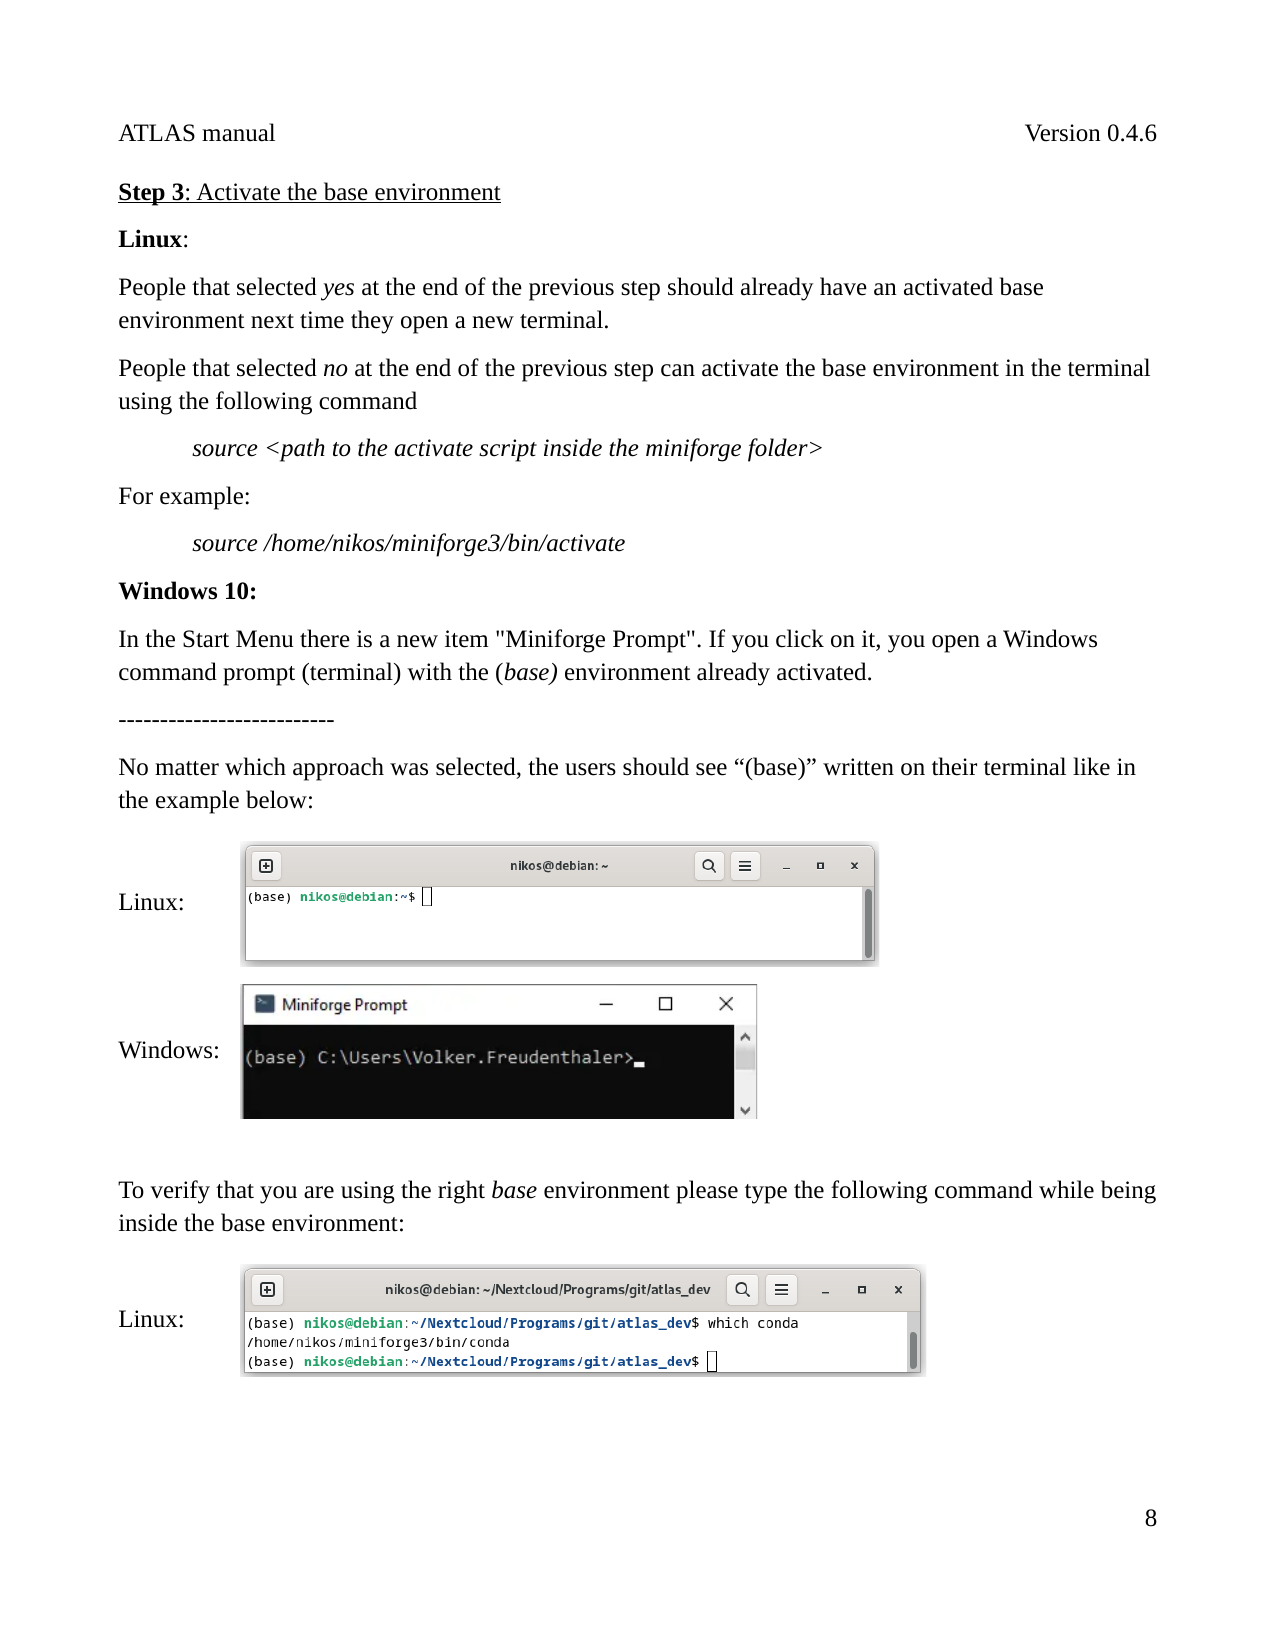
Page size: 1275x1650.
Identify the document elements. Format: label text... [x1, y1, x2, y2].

text Step 3: Activate the base environment [118, 177, 1157, 206]
table_header [240, 1256, 1157, 1386]
text In the Start Menu there is a new item "Miniforge Prompt". If you click on it, you open a Windows command prompt (terminal) with the (base) environment already activated. [118, 624, 1157, 686]
table_cell Windows: [118, 975, 240, 1127]
picture [240, 841, 880, 967]
text source /home/nikos/miniforge3/bin/activate [118, 528, 1157, 557]
text For example: [118, 481, 1157, 510]
text To verify that you are using the right base environment please type the following command while being inside the base environment: [118, 1175, 1157, 1237]
text source <path to the activate script inside the miniforge folder> [118, 433, 1157, 462]
text Linux: [118, 224, 1157, 253]
table_header [240, 833, 1157, 975]
text No matter which approach was selected, the users should see “(base)” written on their terminal like in the example below: [118, 752, 1157, 814]
text People that selected yes at the end of the previous step should already have an activated base environment next time they open a new terminal. [118, 272, 1157, 334]
picture [240, 1264, 927, 1377]
table_header Linux: [118, 1256, 240, 1386]
text People that selected no at the end of the previous step can activate the base environment in the terminal using the following command [118, 353, 1157, 414]
picture [240, 984, 758, 1119]
text Windows 10: [118, 576, 1157, 605]
table_header Linux: [118, 833, 240, 975]
table_cell [240, 975, 1157, 1127]
text -------------------------- [118, 704, 1157, 733]
